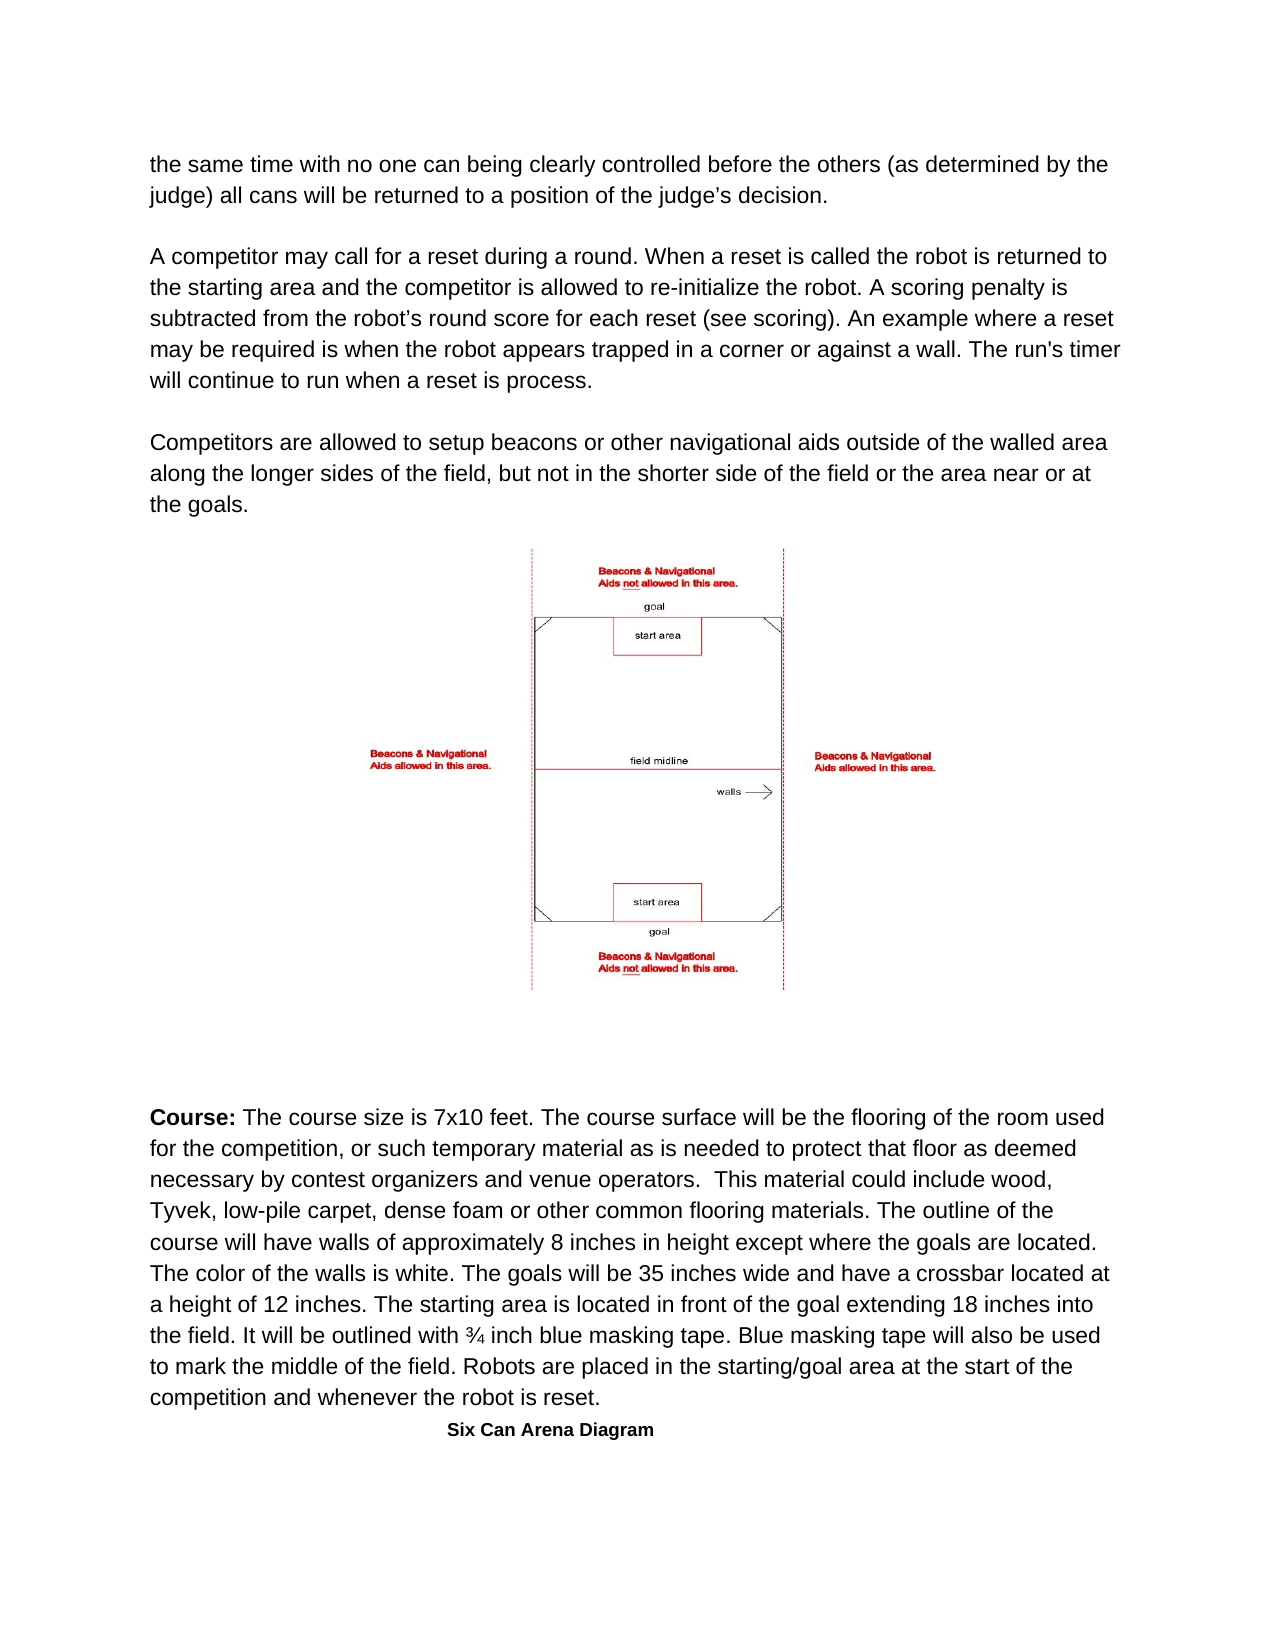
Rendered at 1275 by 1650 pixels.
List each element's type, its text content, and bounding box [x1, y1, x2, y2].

text Six Can Arena Diagram [150, 1415, 1125, 1442]
text the same time with no one can being clearly controlled before the others (as determined by the judge) all cans will be returned to a position of the judge’s decision. [149, 151, 1125, 208]
text Course: The course size is 7x10 feet. The course surface will be the flooring of the room used for the competition, or such temporary material as is needed to protect that floor as deemed necessary by contest organizers and venue operators. This material could include wood, Tyvek, low-pile carpet, dense foam or other common flooring materials. The outline of the course will have walls of approximately 8 inches in height except where the goals are located. The color of the walls is white. The goals will be 35 inches wide and have a crossbar located at a height of 12 inches. The starting area is located in front of the goal extending 18 inches into the field. It will be outlined with ¾ inch blue masking tape. Blue masking tape will also be used to mark the middle of the field. Robots are placed in the starting/goal area at the start of the competition and whenever the robot is reset. [149, 1104, 1125, 1410]
text Competitors are allowed to setup beacons or other navigational aids outside of the walled area along the longer sides of the field, but not in the shorter side of the field or the area near or at the goals. [149, 428, 1125, 517]
text A competitor may call for a reset during a round. When a reset is called the robot is returned to the starting area and the competitor is allowed to re-initialize the robot. A scoring penalty is subtracted from the robot’s round score for each reset (see scoring). An example where a reset may be required is when the robot appears trapped in a corner or against a wall. The run's timer will continue to run when a reset is process. [149, 243, 1125, 394]
